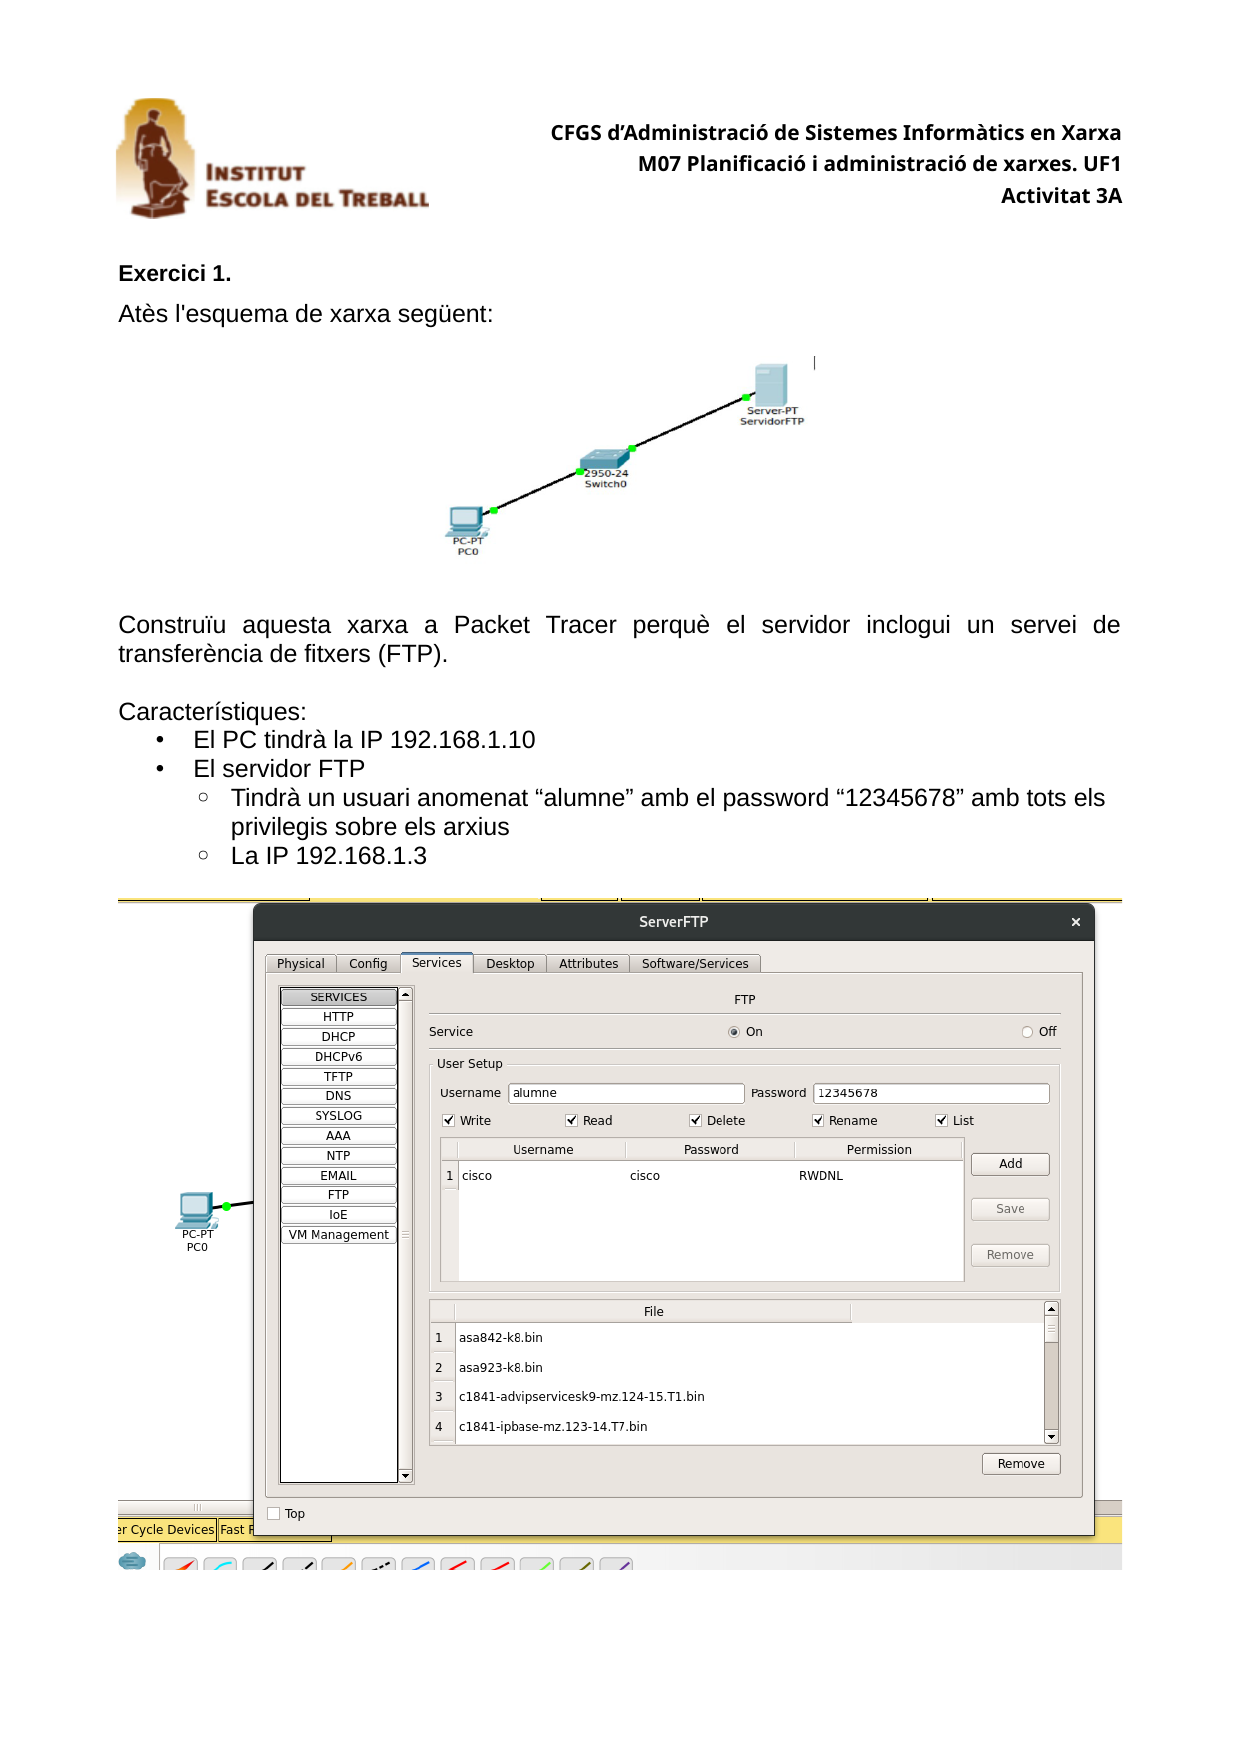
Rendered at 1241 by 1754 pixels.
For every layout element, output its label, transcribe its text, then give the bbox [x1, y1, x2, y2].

list La IP 192.168.1.3 [193, 841, 1122, 869]
text Atès l'esquema de xarxa següent: [118, 299, 1122, 327]
picture [115, 98, 429, 219]
text Característiques: [118, 697, 1122, 725]
picture [425, 356, 816, 582]
text Construïu aquesta xarxa a Packet Tracer perquè el servidor inclogui un servei de transferència de fitxers (FTP). [118, 610, 1122, 668]
list El PC tindrà la IP 192.168.1.10 [156, 725, 1122, 754]
picture [118, 898, 1123, 1570]
list Tindrà un usuari anomenat “alumne” amb el password “12345678” amb tots els privilegis sobre els arxius [193, 783, 1122, 841]
subtitle Exercici 1. [118, 260, 1122, 286]
list El servidor FTP [156, 754, 1122, 783]
